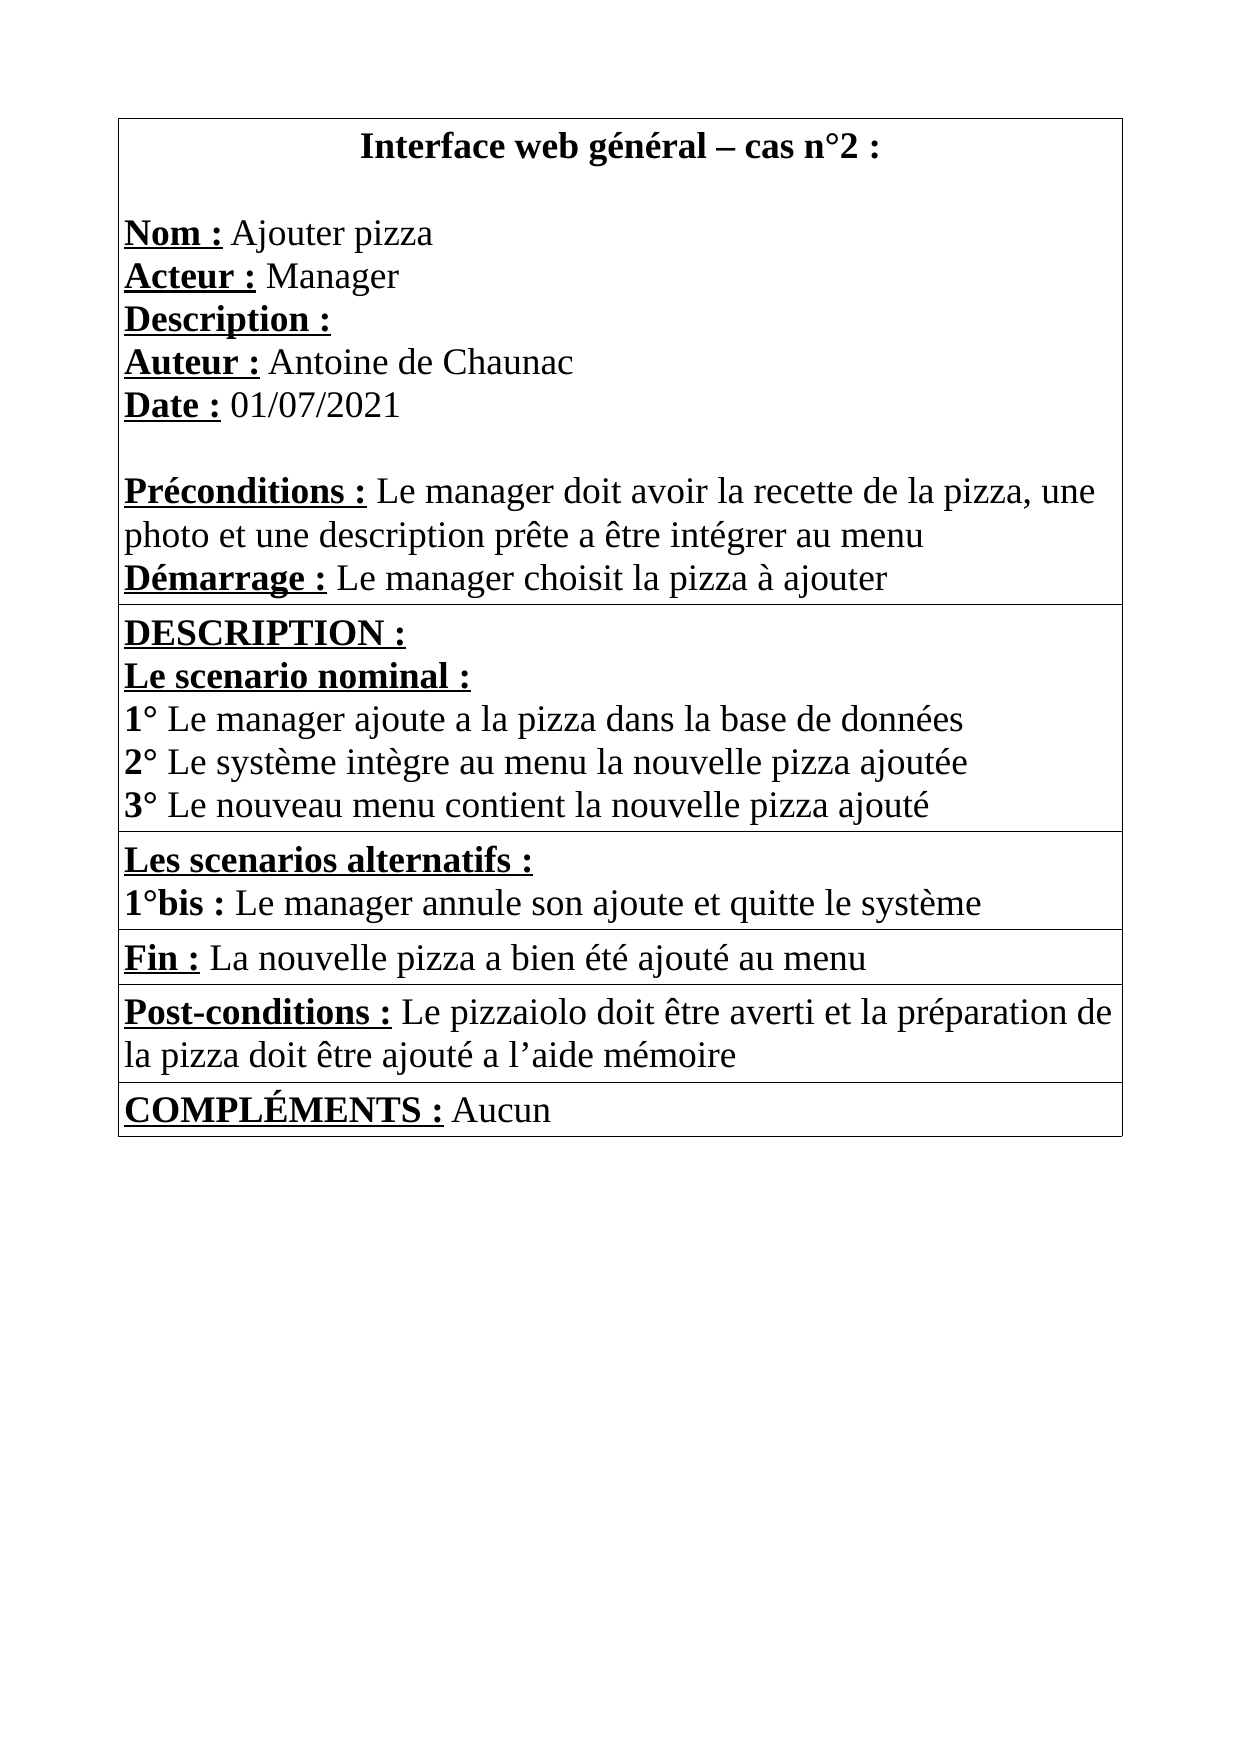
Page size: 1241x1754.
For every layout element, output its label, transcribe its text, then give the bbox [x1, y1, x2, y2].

table_cell COMPLÉMENTS : Aucun [119, 1083, 1122, 1136]
table_cell Post-conditions : Le pizzaiolo doit être averti et la préparation de la pizza doit être ajouté a l’aide mémoire [119, 985, 1122, 1082]
table_header Interface web général – cas n°2 : Nom : Ajouter pizza Acteur : Manager Description : Auteur : Antoine de Chaunac Date : 01/07/2021 Préconditions : Le manager doit avoir la recette de la pizza, une photo et une description prête a être intégrer au menu Démarrage : Le manager choisit la pizza à ajouter [119, 119, 1122, 604]
table_cell DESCRIPTION : Le scenario nominal : 1° Le manager ajoute a la pizza dans la base de données 2° Le système intègre au menu la nouvelle pizza ajoutée 3° Le nouveau menu contient la nouvelle pizza ajouté [119, 605, 1122, 831]
table_cell Fin : La nouvelle pizza a bien été ajouté au menu [119, 930, 1122, 984]
table_cell Les scenarios alternatifs : 1°bis : Le manager annule son ajoute et quitte le système [119, 832, 1122, 929]
